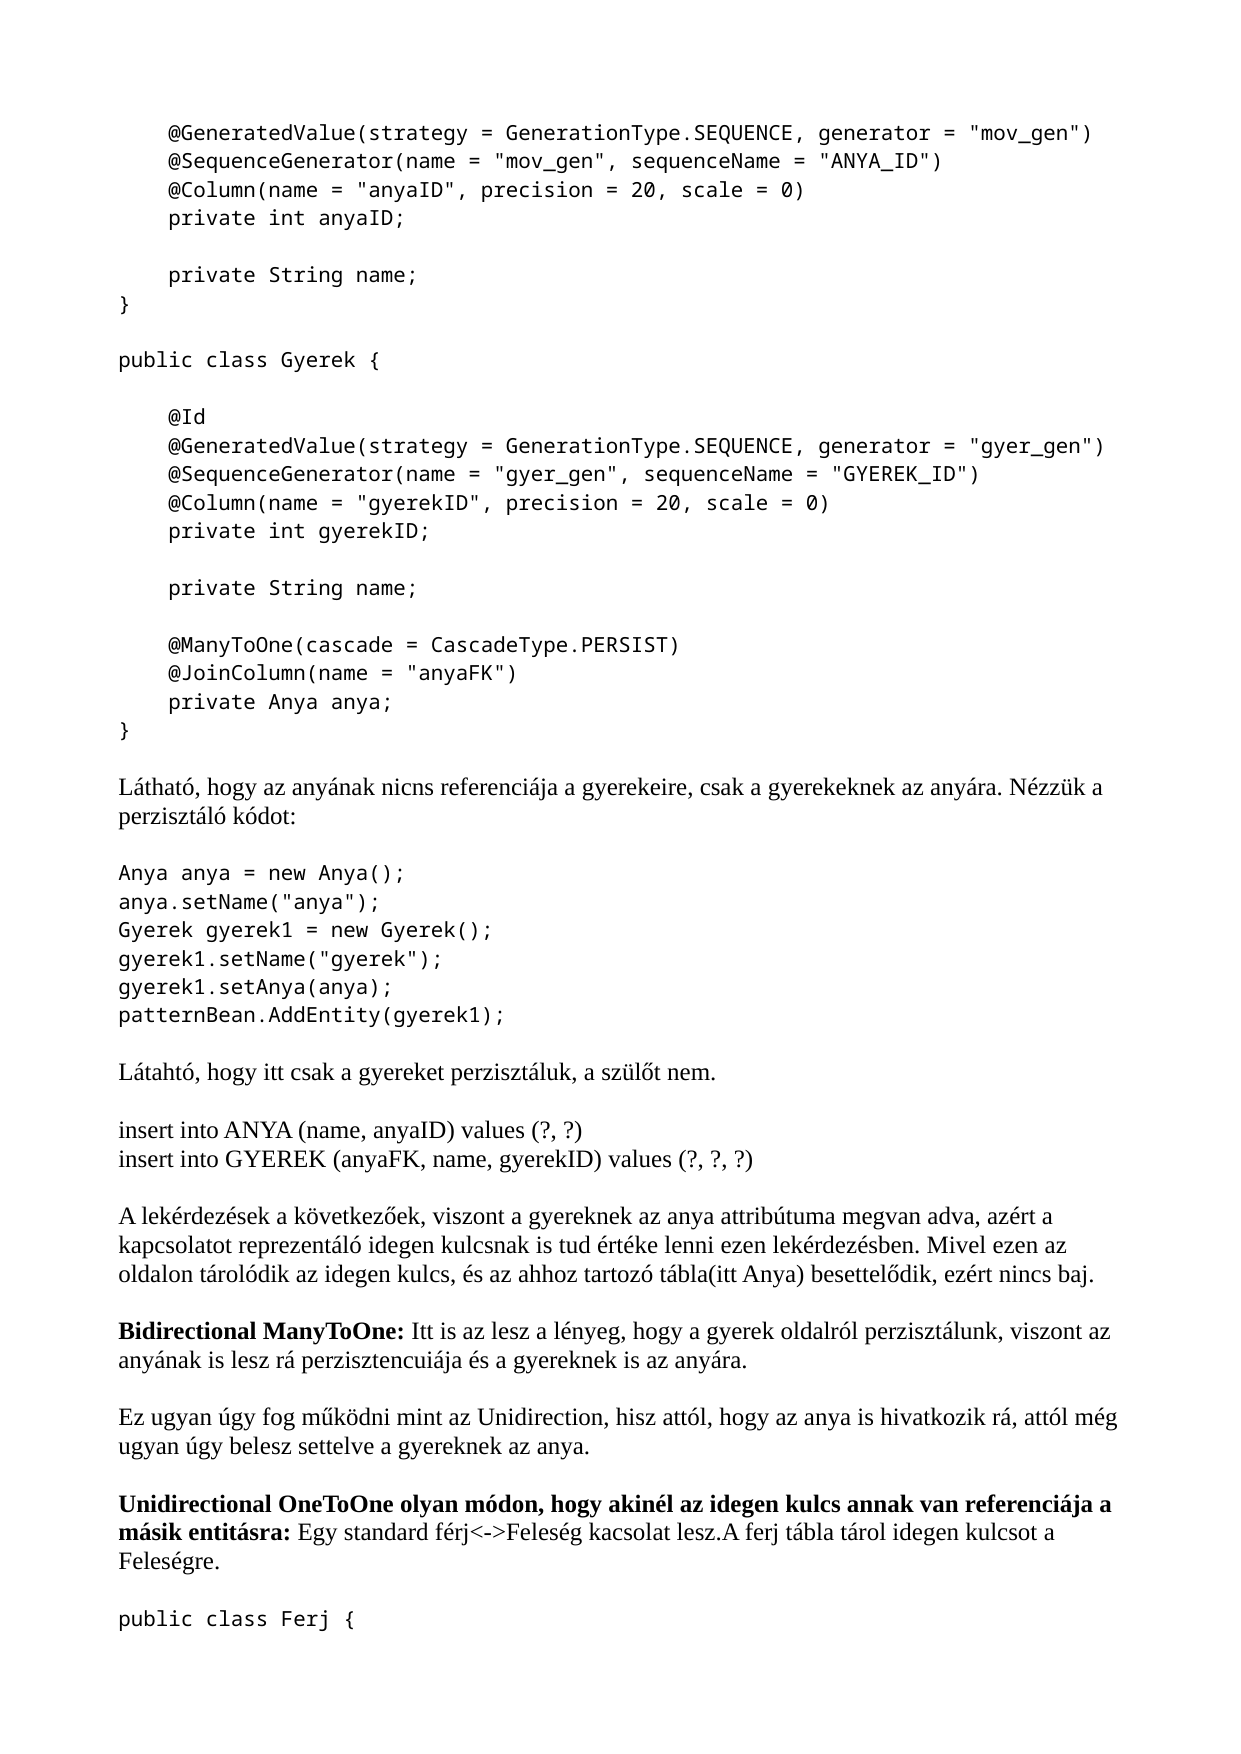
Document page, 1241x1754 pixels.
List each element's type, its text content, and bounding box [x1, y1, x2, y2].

text Bidirectional ManyToOne: Itt is az lesz a lényeg, hogy a gyerek oldalról perzisztálunk, viszont az anyának is lesz rá perzisztencuiája és a gyereknek is az anyára. [118, 1316, 1122, 1374]
text private String name; [118, 260, 1122, 289]
text @ManyToOne(cascade = CascadeType.PERSIST) [118, 630, 1122, 658]
text private String name; [118, 573, 1122, 602]
text @SequenceGenerator(name = "mov_gen", sequenceName = "ANYA_ID") [118, 147, 1122, 175]
text insert into ANYA (name, anyaID) values (?, ?) [118, 1115, 1122, 1144]
text gyerek1.setAnya(anya); [118, 972, 1122, 1001]
text @SequenceGenerator(name = "gyer_gen", sequenceName = "GYEREK_ID") [118, 459, 1122, 488]
text @GeneratedValue(strategy = GenerationType.SEQUENCE, generator = "mov_gen") [118, 118, 1122, 147]
text @Column(name = "anyaID", precision = 20, scale = 0) [118, 175, 1122, 203]
text gyerek1.setName("gyerek"); [118, 944, 1122, 972]
text private int gyerekID; [118, 516, 1122, 545]
text } [118, 289, 1122, 317]
text public class Ferj { [118, 1604, 1122, 1632]
text patternBean.AddEntity(gyerek1); [118, 1001, 1122, 1029]
text Anya anya = new Anya(); [118, 858, 1122, 887]
text Látható, hogy az anyának nicns referenciája a gyerekeire, csak a gyerekeknek az anyára. Nézzük a perzisztáló kódot: [118, 772, 1122, 830]
text Ez ugyan úgy fog működni mint az Unidirection, hisz attól, hogy az anya is hivatkozik rá, attól még ugyan úgy belesz settelve a gyereknek az anya. [118, 1402, 1122, 1460]
text public class Gyerek { [118, 346, 1122, 374]
text @Id [118, 402, 1122, 431]
text private Anya anya; [118, 687, 1122, 715]
text Látahtó, hogy itt csak a gyereket perzisztáluk, a szülőt nem. [118, 1057, 1122, 1086]
text @Column(name = "gyerekID", precision = 20, scale = 0) [118, 488, 1122, 516]
text private int anyaID; [118, 203, 1122, 232]
text anya.setName("anya"); [118, 887, 1122, 915]
text @JoinColumn(name = "anyaFK") [118, 658, 1122, 687]
text @GeneratedValue(strategy = GenerationType.SEQUENCE, generator = "gyer_gen") [118, 431, 1122, 459]
text Unidirectional OneToOne olyan módon, hogy akinél az idegen kulcs annak van referenciája a másik entitásra: Egy standard férj<->Feleség kacsolat lesz.A ferj tábla tárol idegen kulcsot a Feleségre. [118, 1489, 1122, 1575]
text A lekérdezések a következőek, viszont a gyereknek az anya attribútuma megvan adva, azért a kapcsolatot reprezentáló idegen kulcsnak is tud értéke lenni ezen lekérdezésben. Mivel ezen az oldalon tárolódik az idegen kulcs, és az ahhoz tartozó tábla(itt Anya) besettelődik, ezért nincs baj. [118, 1201, 1122, 1287]
text Gyerek gyerek1 = new Gyerek(); [118, 915, 1122, 944]
text insert into GYEREK (anyaFK, name, gyerekID) values (?, ?, ?) [118, 1144, 1122, 1172]
text } [118, 715, 1122, 744]
